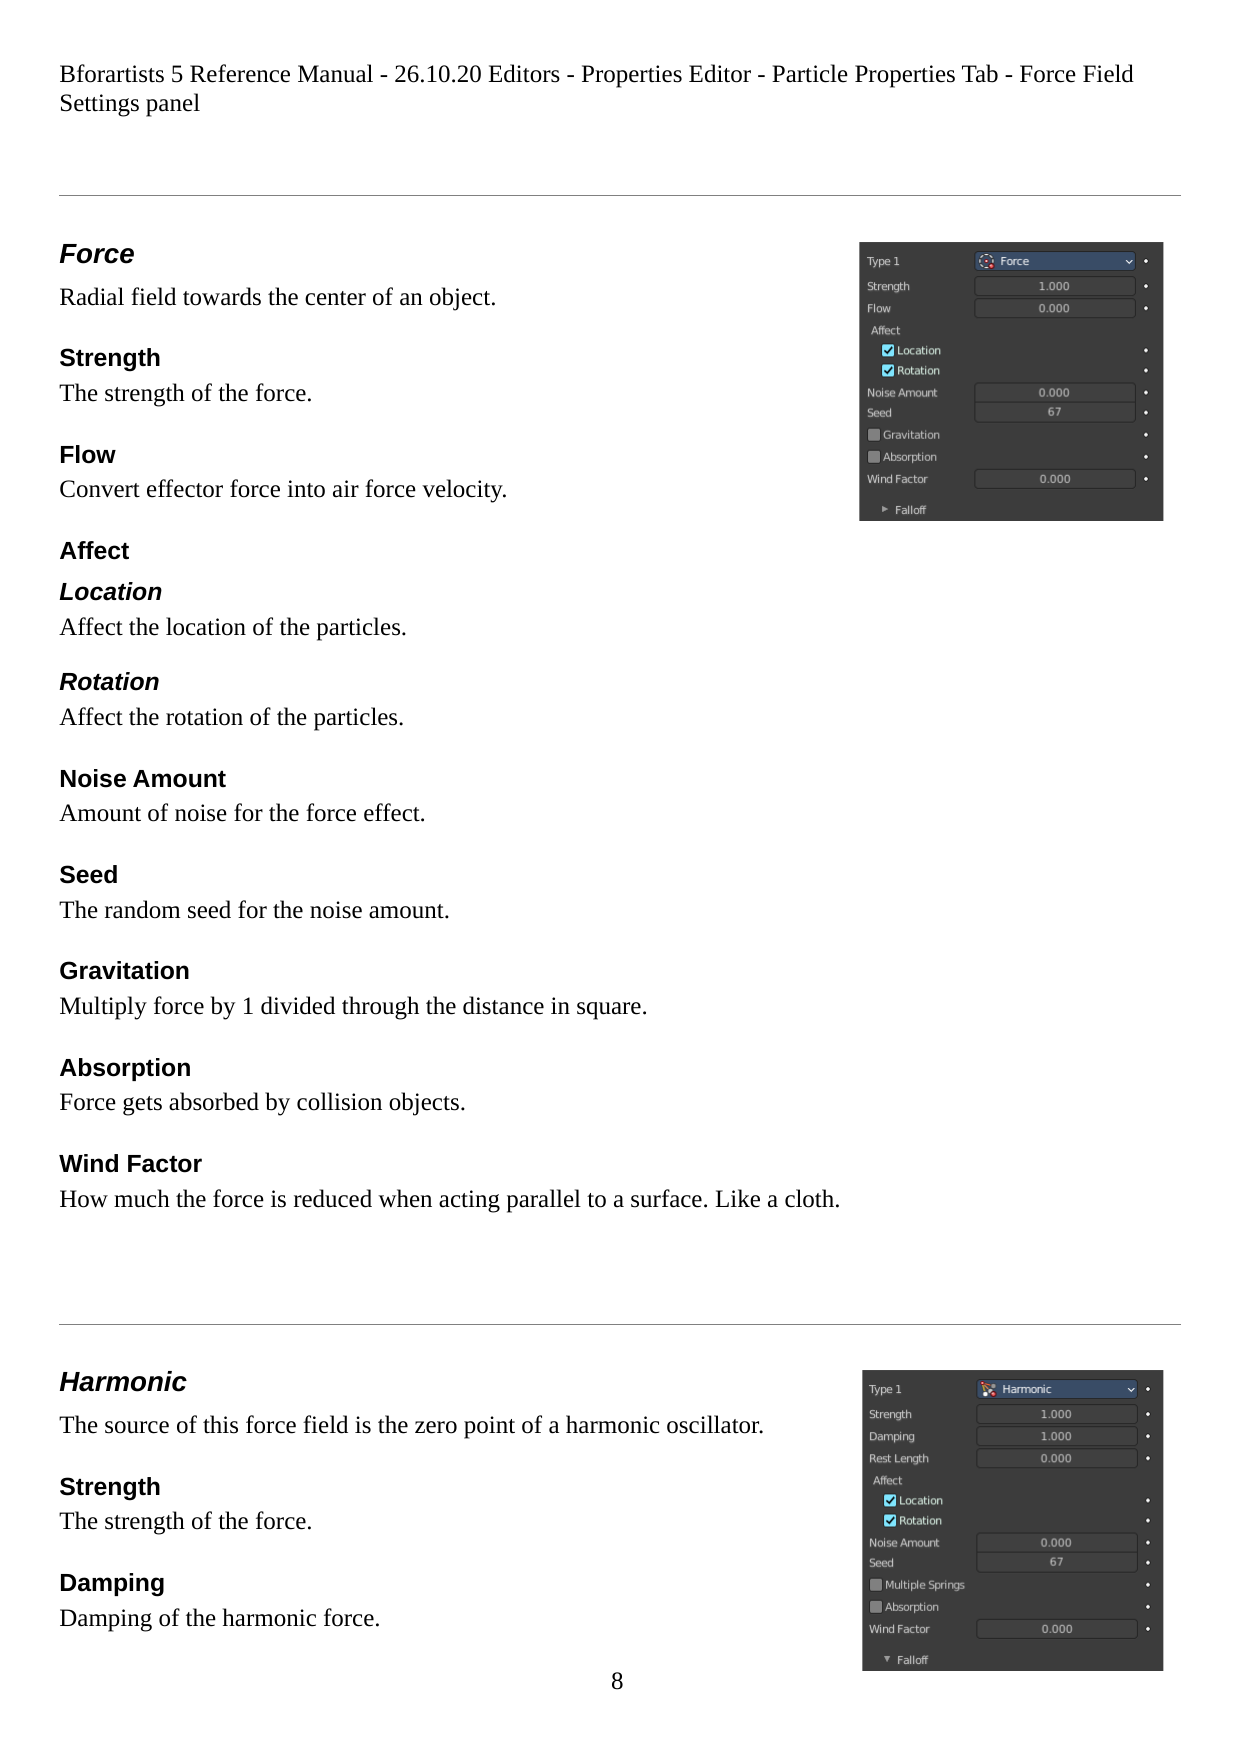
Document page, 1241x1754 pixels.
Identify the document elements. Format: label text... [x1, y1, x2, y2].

subtitle Force [59, 237, 1181, 269]
text Force gets absorbed by collision objects. [59, 1087, 1181, 1116]
subtitle [1164, 1568, 1181, 1596]
text Amount of noise for the force effect. [59, 798, 1181, 827]
text The source of this force field is the zero point of a harmonic oscillator. [59, 1410, 862, 1439]
subtitle [1164, 1472, 1181, 1500]
subtitle Damping [59, 1568, 862, 1596]
picture [862, 1370, 1164, 1671]
text How much the force is reduced when acting parallel to a surface. Like a cloth. [59, 1184, 1181, 1213]
text The random seed for the noise amount. [59, 895, 1181, 923]
text Multiply force by 1 divided through the distance in square. [59, 991, 1181, 1020]
text Affect the rotation of the particles. [59, 702, 1181, 731]
subtitle [1164, 343, 1181, 372]
text The strength of the force. [59, 1506, 862, 1535]
subtitle Seed [59, 860, 1181, 888]
text Radial field towards the center of an object. [59, 282, 859, 311]
picture [859, 242, 1164, 521]
text Convert effector force into air force velocity. [59, 474, 859, 503]
subtitle Harmonic [59, 1366, 1181, 1397]
subtitle Rotation [59, 667, 1181, 696]
subtitle [1164, 440, 1181, 468]
subtitle Location [59, 577, 1181, 606]
subtitle Flow [59, 440, 859, 468]
subtitle Strength [59, 343, 859, 372]
text The strength of the force. [59, 378, 859, 407]
subtitle Absorption [59, 1053, 1181, 1081]
subtitle Noise Amount [59, 764, 1181, 792]
subtitle Affect [59, 536, 1181, 565]
subtitle Wind Factor [59, 1149, 1181, 1178]
subtitle Gravitation [59, 956, 1181, 985]
text Affect the location of the particles. [59, 612, 1181, 641]
text Damping of the harmonic force. [59, 1603, 862, 1631]
subtitle Strength [59, 1472, 862, 1500]
